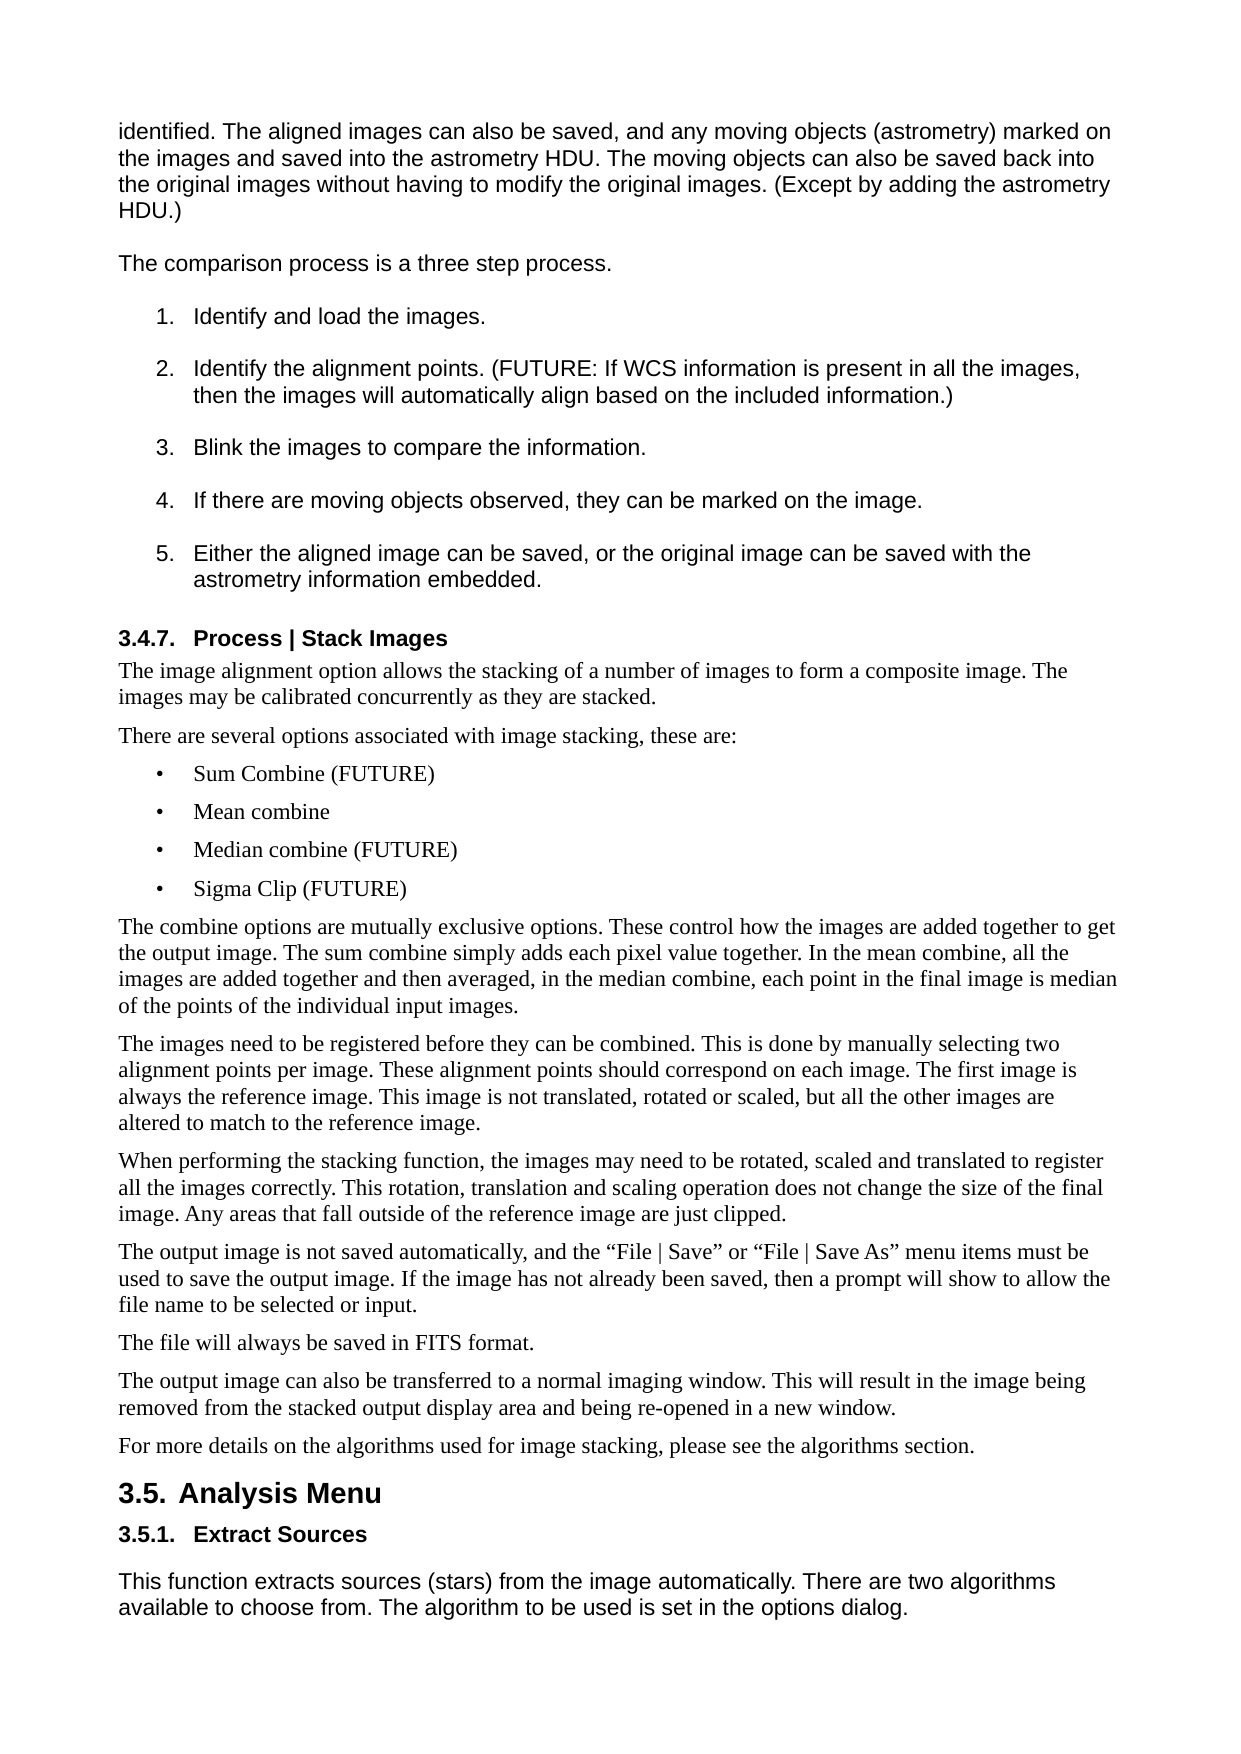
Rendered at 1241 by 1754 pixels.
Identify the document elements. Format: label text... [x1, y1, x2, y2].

list Either the aligned image can be saved, or the original image can be saved with the astrometry information embedded. [156, 519, 1122, 619]
subtitle Analysis Menu [118, 1476, 1122, 1510]
text identified. The aligned images can also be saved, and any moving objects (astrometry) marked on the images and saved into the astrometry HDU. The moving objects can also be saved back into the original images without having to modify the original images. (Except by adding the astrometry HDU.) [118, 118, 1122, 223]
text For more details on the algorithms used for image stacking, please see the algorithms section. [118, 1432, 1122, 1458]
text The images need to be registered before they can be combined. This is done by manually selecting two alignment points per image. These alignment points should correspond on each image. The first image is always the reference image. This image is not translated, rotated or scaled, but all the other images are altered to match to the reference image. [118, 1030, 1122, 1136]
text The file will always be saved in FITS format. [118, 1329, 1122, 1356]
text When performing the stacking function, the images may need to be rotated, scaled and translated to register all the images correctly. This rotation, translation and scaling operation does not change the size of the final image. Any areas that fall outside of the reference image are just clipped. [118, 1147, 1122, 1226]
text There are several options associated with image stacking, these are: [118, 722, 1122, 748]
text The image alignment option allows the stacking of a number of images to form a composite image. The images may be calibrated concurrently as they are stacked. [118, 657, 1122, 710]
text This function extracts sources (stars) from the image automatically. There are two algorithms available to choose from. The algorithm to be used is set in the options dialog. [118, 1548, 1122, 1620]
list Sigma Clip (FUTURE) [156, 874, 1122, 901]
list Identify and load the images. [156, 282, 1122, 329]
text The comparison process is a three step process. [118, 229, 1122, 276]
subtitle Extract Sources [118, 1521, 1122, 1548]
list Mean combine [156, 798, 1122, 824]
text The combine options are mutually exclusive options. These control how the images are added together to get the output image. The sum combine simply adds each pixel value together. In the mean combine, all the images are added together and then averaged, in the median combine, each point in the final image is median of the points of the individual input images. [118, 913, 1122, 1018]
list If there are moving objects observed, they can be marked on the image. [156, 467, 1122, 513]
list Identify the alignment points. (FUTURE: If WCS information is present in all the images, then the images will automatically align based on the included information.) [156, 335, 1122, 408]
text The output image is not saved automatically, and the “File | Save” or “File | Save As” menu items must be used to save the output image. If the image has not already been saved, then a prompt will show to allow the file name to be selected or input. [118, 1238, 1122, 1317]
list Median combine (FUTURE) [156, 836, 1122, 863]
subtitle Process | Stack Images [118, 625, 1122, 651]
list Blink the images to compare the information. [156, 414, 1122, 461]
text The output image can also be transferred to a normal imaging window. This will result in the image being removed from the stacked output display area and being re-opened in a new window. [118, 1367, 1122, 1420]
list Sum Combine (FUTURE) [156, 760, 1122, 786]
